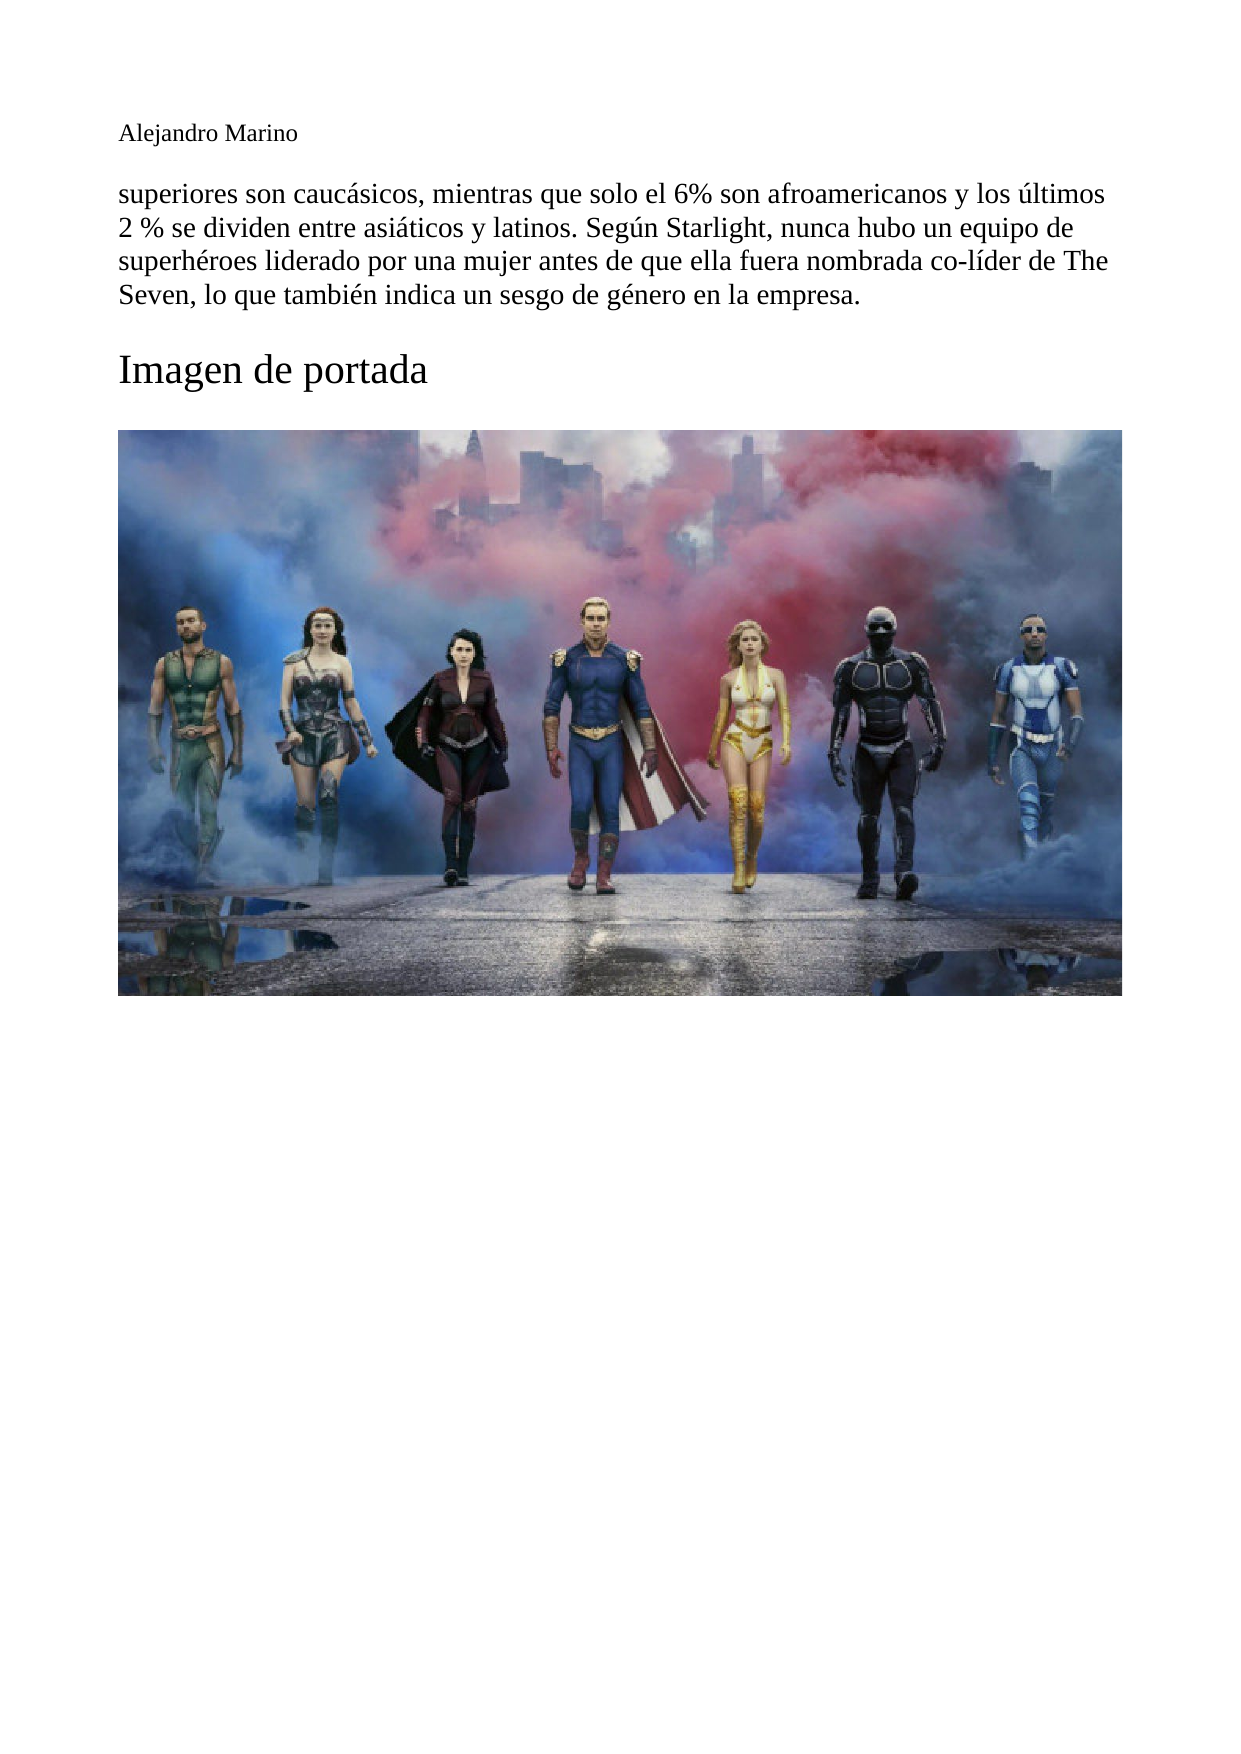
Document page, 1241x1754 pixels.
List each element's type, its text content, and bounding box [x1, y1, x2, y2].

picture [118, 430, 1123, 996]
text Imagen de portada [118, 344, 1122, 392]
text superiores son caucásicos, mientras que solo el 6% son afroamericanos y los últimos 2 % se dividen entre asiáticos y latinos. Según Starlight, nunca hubo un equipo de superhéroes liderado por una mujer antes de que ella fuera nombrada co-líder de The Seven, lo que también indica un sesgo de género en la empresa. [118, 176, 1122, 311]
